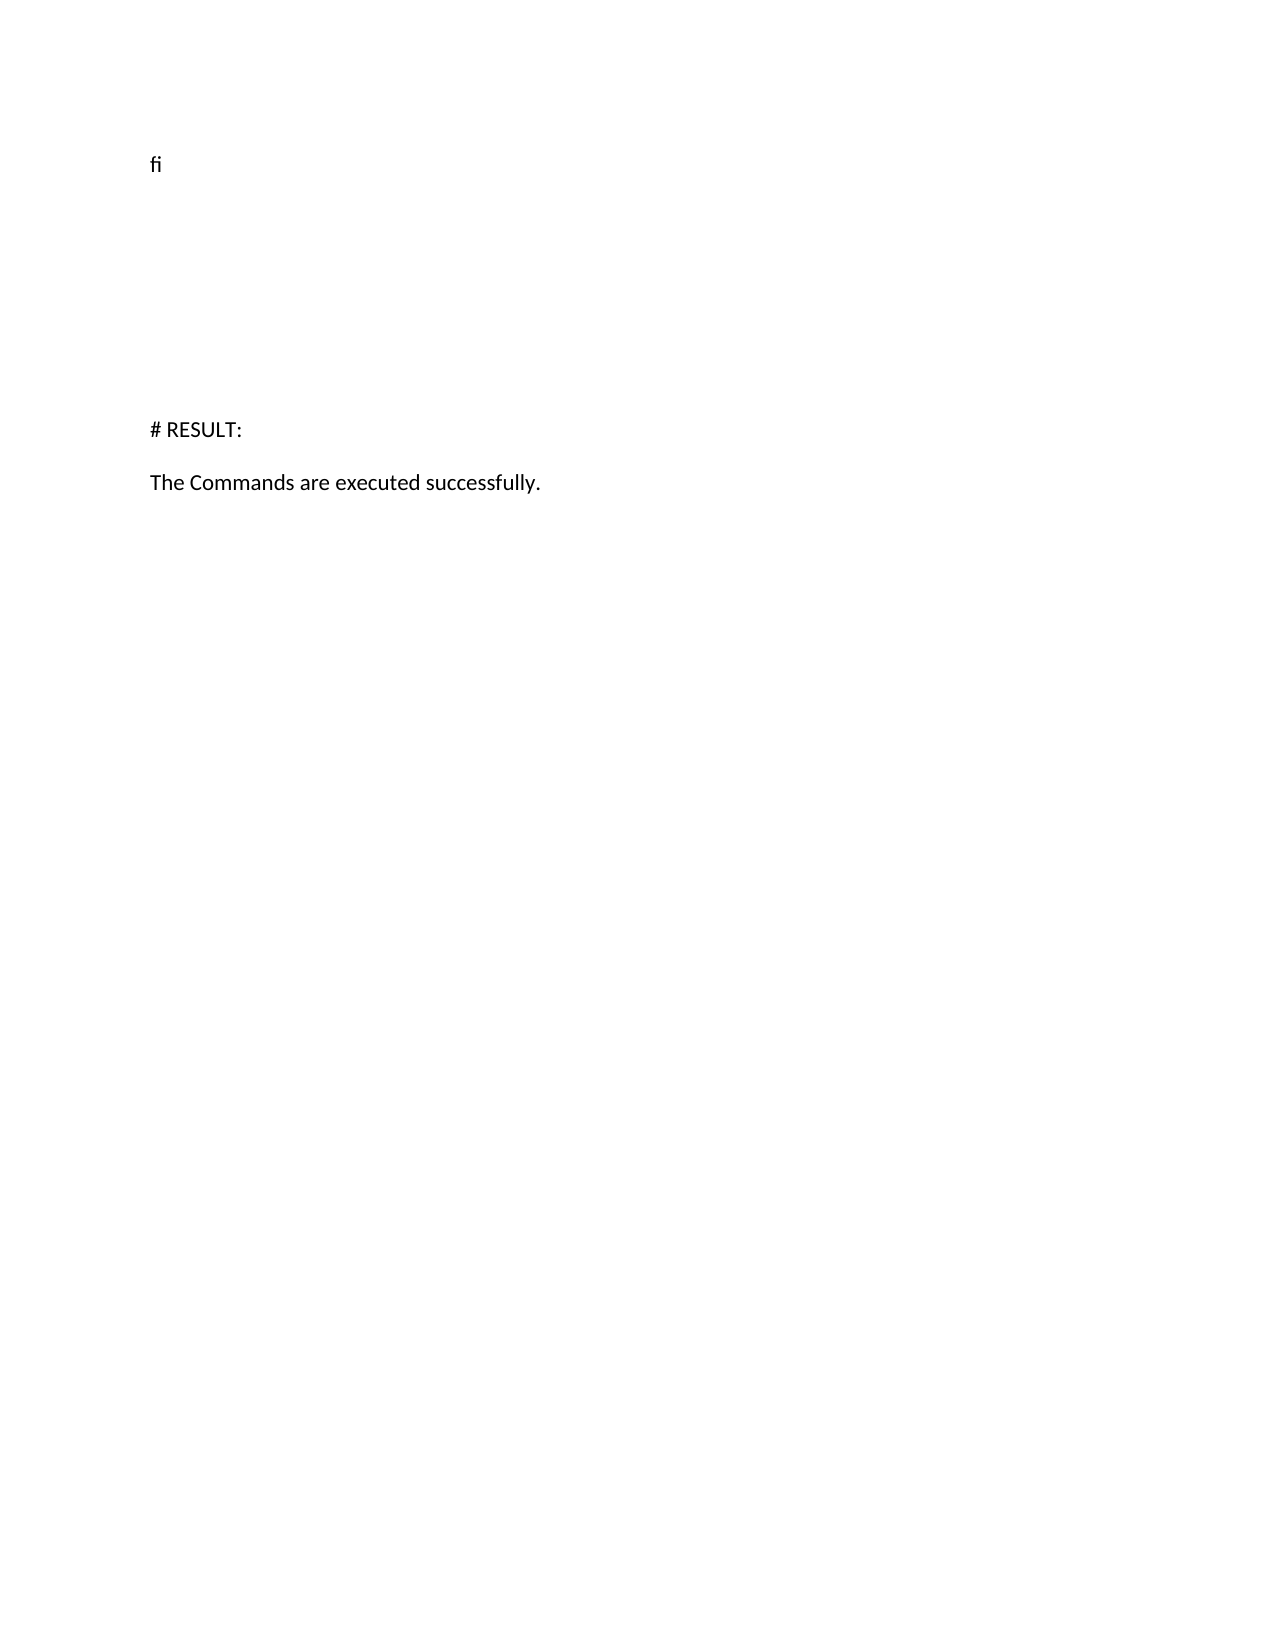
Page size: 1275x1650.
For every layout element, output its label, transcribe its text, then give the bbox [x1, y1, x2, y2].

text fi [150, 150, 1125, 178]
text The Commands are executed successfully. [150, 468, 1125, 496]
text # RESULT: [150, 415, 1125, 443]
